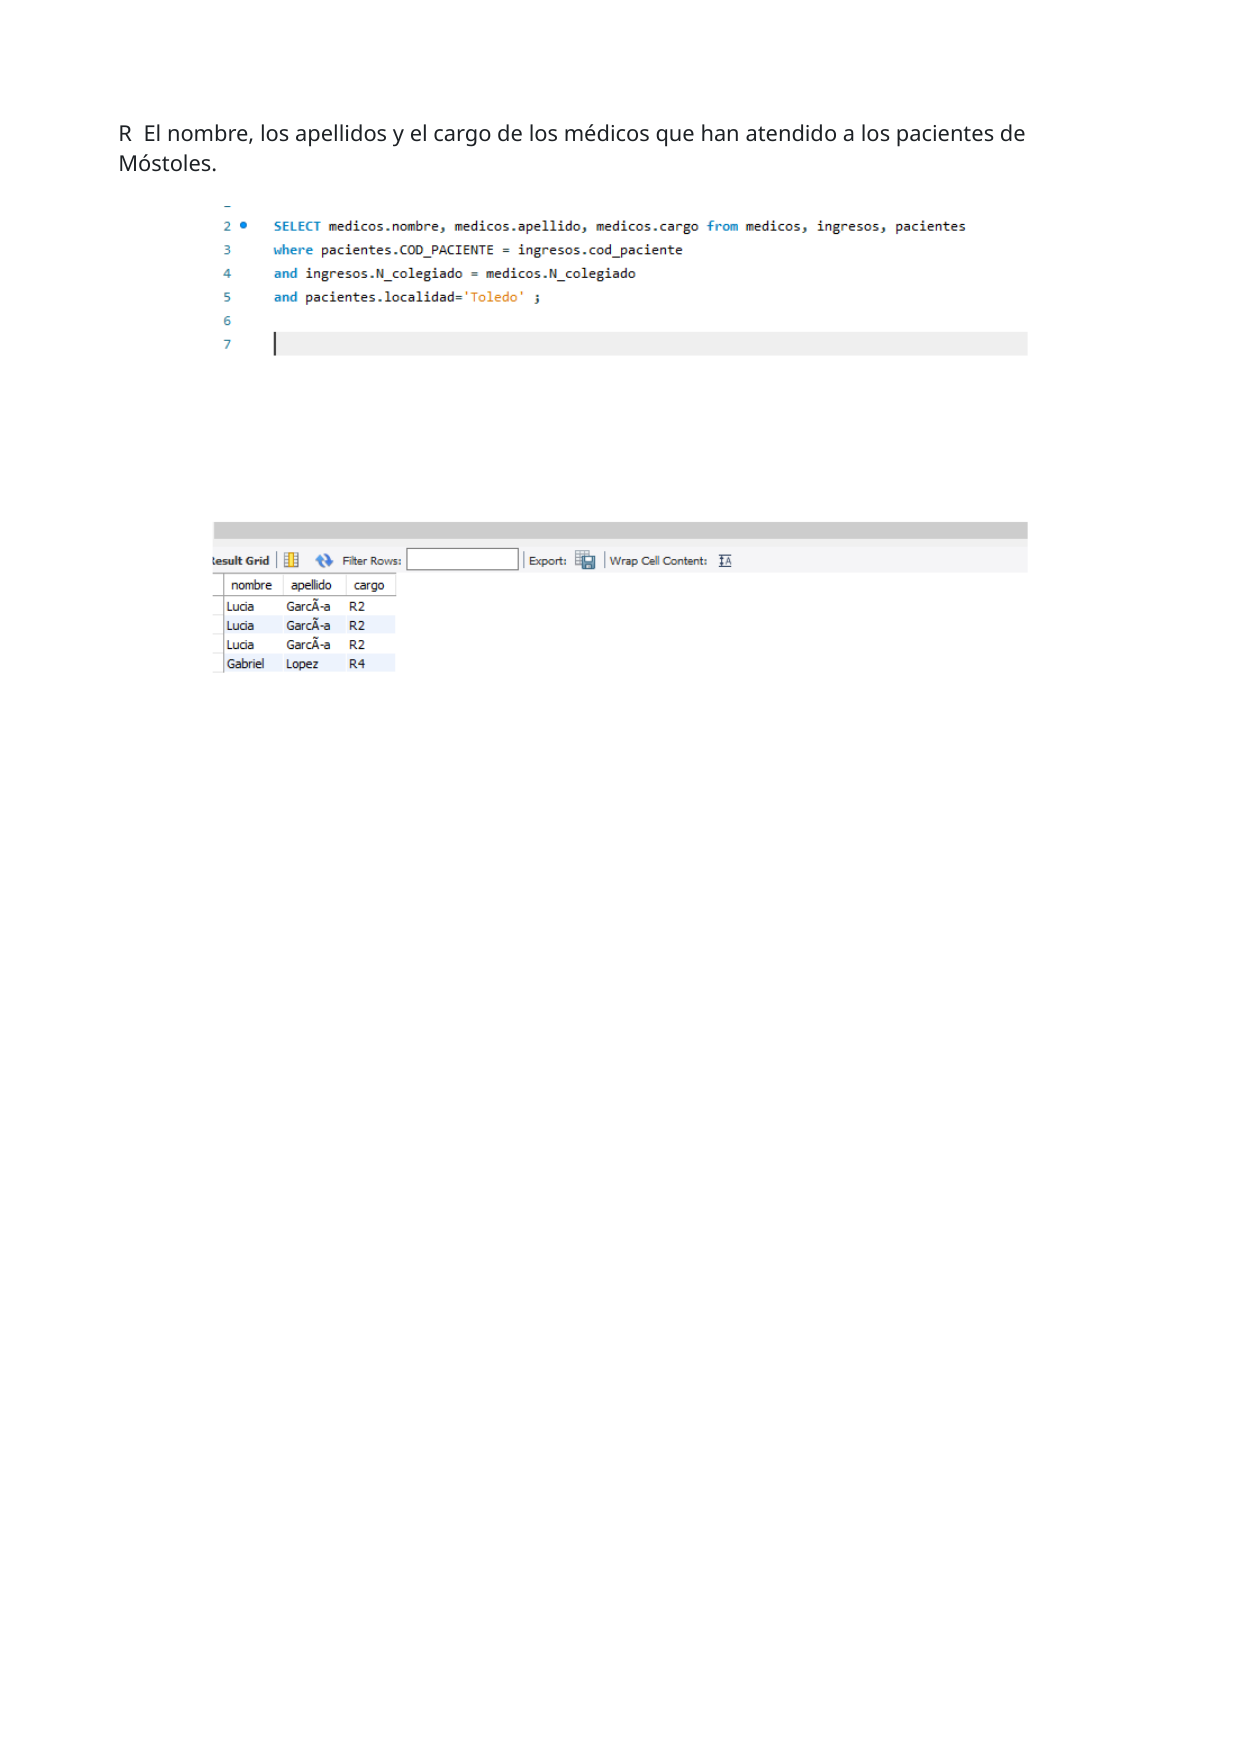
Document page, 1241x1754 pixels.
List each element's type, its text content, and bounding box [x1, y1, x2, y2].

picture [212, 206, 1028, 711]
text R El nombre, los apellidos y el cargo de los médicos que han atendido a los pacientes de Móstoles. [118, 118, 1122, 178]
